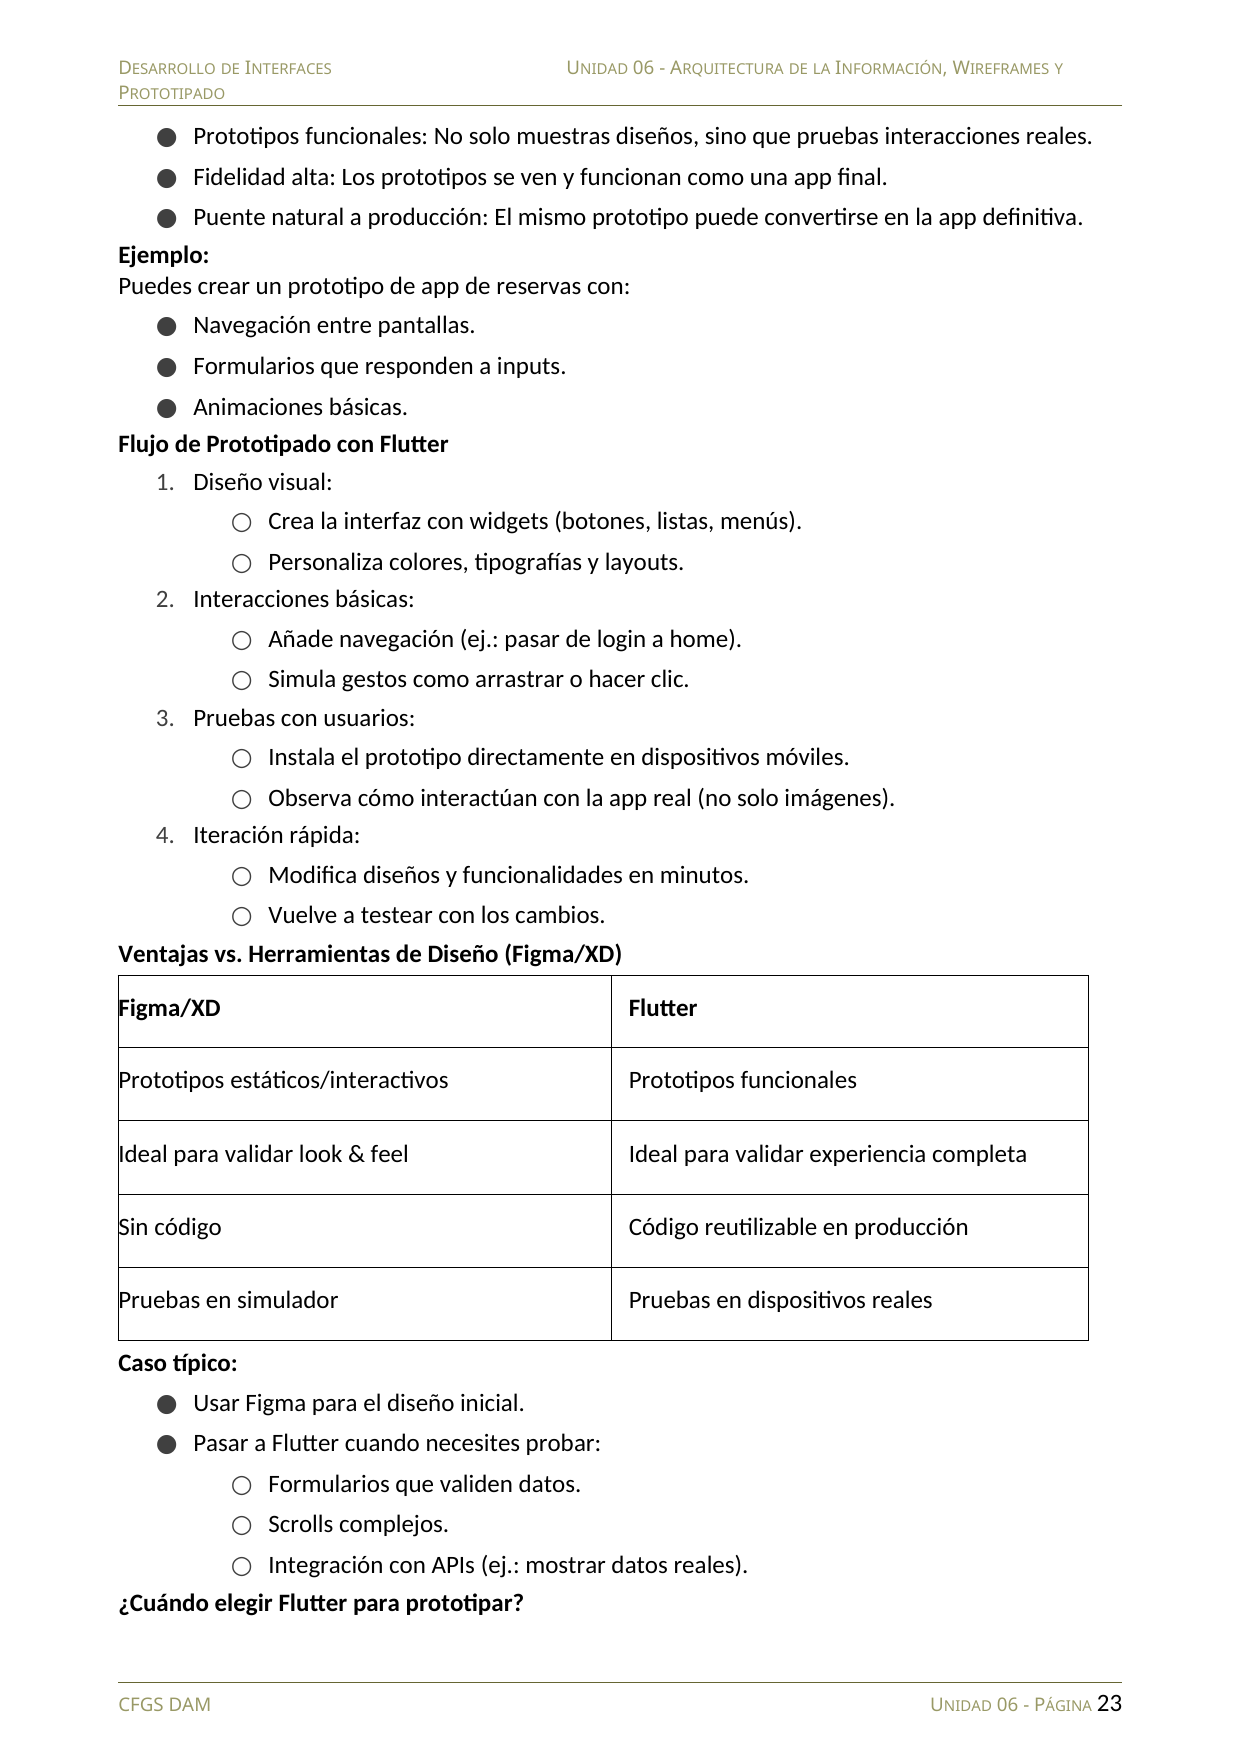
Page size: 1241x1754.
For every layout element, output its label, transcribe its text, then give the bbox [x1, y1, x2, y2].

list Fidelidad alta: Los prototipos se ven y funcionan como una app final. [156, 158, 1122, 193]
list Instala el prototipo directamente en dispositivos móviles. [231, 739, 1122, 773]
list Animaciones básicas. [156, 388, 1122, 422]
list Navegación entre pantallas. [156, 307, 1122, 341]
table_cell Código reutilizable en producción [612, 1195, 1088, 1267]
list Observa cómo interactúan con la app real (no solo imágenes). [231, 779, 1122, 813]
text Ventajas vs. Herramientas de Diseño (Figma/XD) [118, 938, 1122, 968]
list Vuelve a testear con los cambios. [231, 897, 1122, 931]
list Pruebas con usuarios: [156, 702, 1122, 732]
table_cell Prototipos funcionales [612, 1048, 1088, 1120]
text Flujo de Prototipado con Flutter [118, 429, 1122, 459]
list Simula gestos como arrastrar o hacer clic. [231, 661, 1122, 695]
text ¿Cuándo elegir Flutter para prototipar? [118, 1587, 1122, 1617]
list Integración con APIs (ej.: mostrar datos reales). [231, 1546, 1122, 1580]
list Prototipos funcionales: No solo muestras diseños, sino que pruebas interacciones reales. [156, 118, 1122, 152]
list Formularios que responden a inputs. [156, 348, 1122, 382]
table_cell Prototipos estáticos/interactivos [119, 1048, 611, 1120]
table_cell Sin código [119, 1195, 611, 1267]
list Pasar a Flutter cuando necesites probar: [156, 1425, 1122, 1459]
table_cell Pruebas en simulador [119, 1268, 611, 1340]
list Puente natural a producción: El mismo prototipo puede convertirse en la app definitiva. [156, 199, 1122, 233]
list Usar Figma para el diseño inicial. [156, 1384, 1122, 1418]
text Ejemplo: Puedes crear un prototipo de app de reservas con: [118, 239, 1122, 301]
table_cell Pruebas en dispositivos reales [612, 1268, 1088, 1340]
list Diseño visual: [156, 466, 1122, 496]
table_header Figma/XD [119, 976, 611, 1047]
list Añade navegación (ej.: pasar de login a home). [231, 621, 1122, 655]
list Modifica diseños y funcionalidades en minutos. [231, 857, 1122, 891]
list Iteración rápida: [156, 820, 1122, 850]
table_cell Ideal para validar experiencia completa [612, 1121, 1088, 1193]
table_header Flutter [612, 976, 1088, 1047]
table_cell Ideal para validar look & feel [119, 1121, 611, 1193]
list Interacciones básicas: [156, 584, 1122, 614]
list Personaliza colores, tipografías y layouts. [231, 543, 1122, 577]
list Crea la interfaz con widgets (botones, listas, menús). [231, 503, 1122, 537]
text Caso típico: [118, 1347, 1122, 1378]
list Formularios que validen datos. [231, 1465, 1122, 1499]
list Scrolls complejos. [231, 1506, 1122, 1540]
